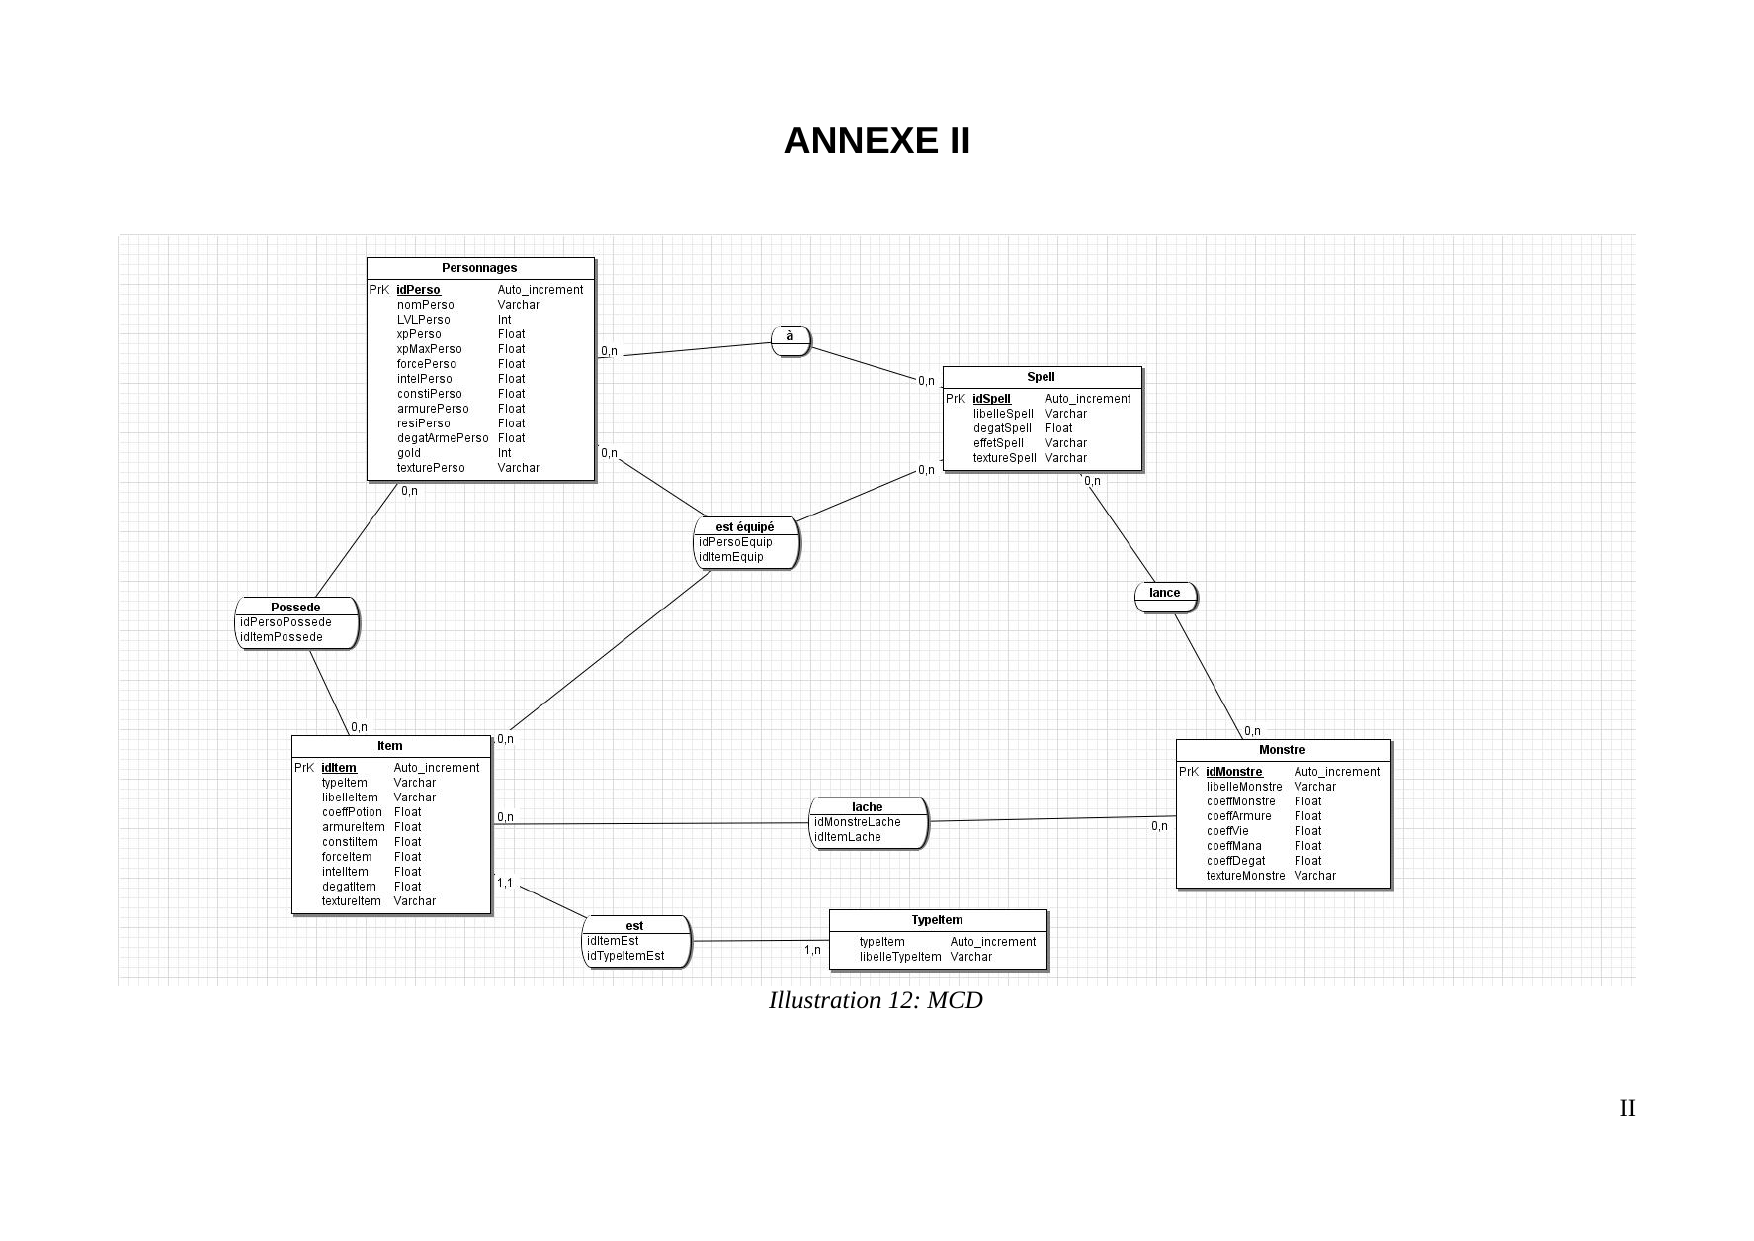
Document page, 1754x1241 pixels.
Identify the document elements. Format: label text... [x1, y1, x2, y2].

text ANNEXE II [118, 118, 1636, 161]
picture [118, 234, 1636, 986]
text Illustration 12: MCD [118, 986, 1636, 1014]
